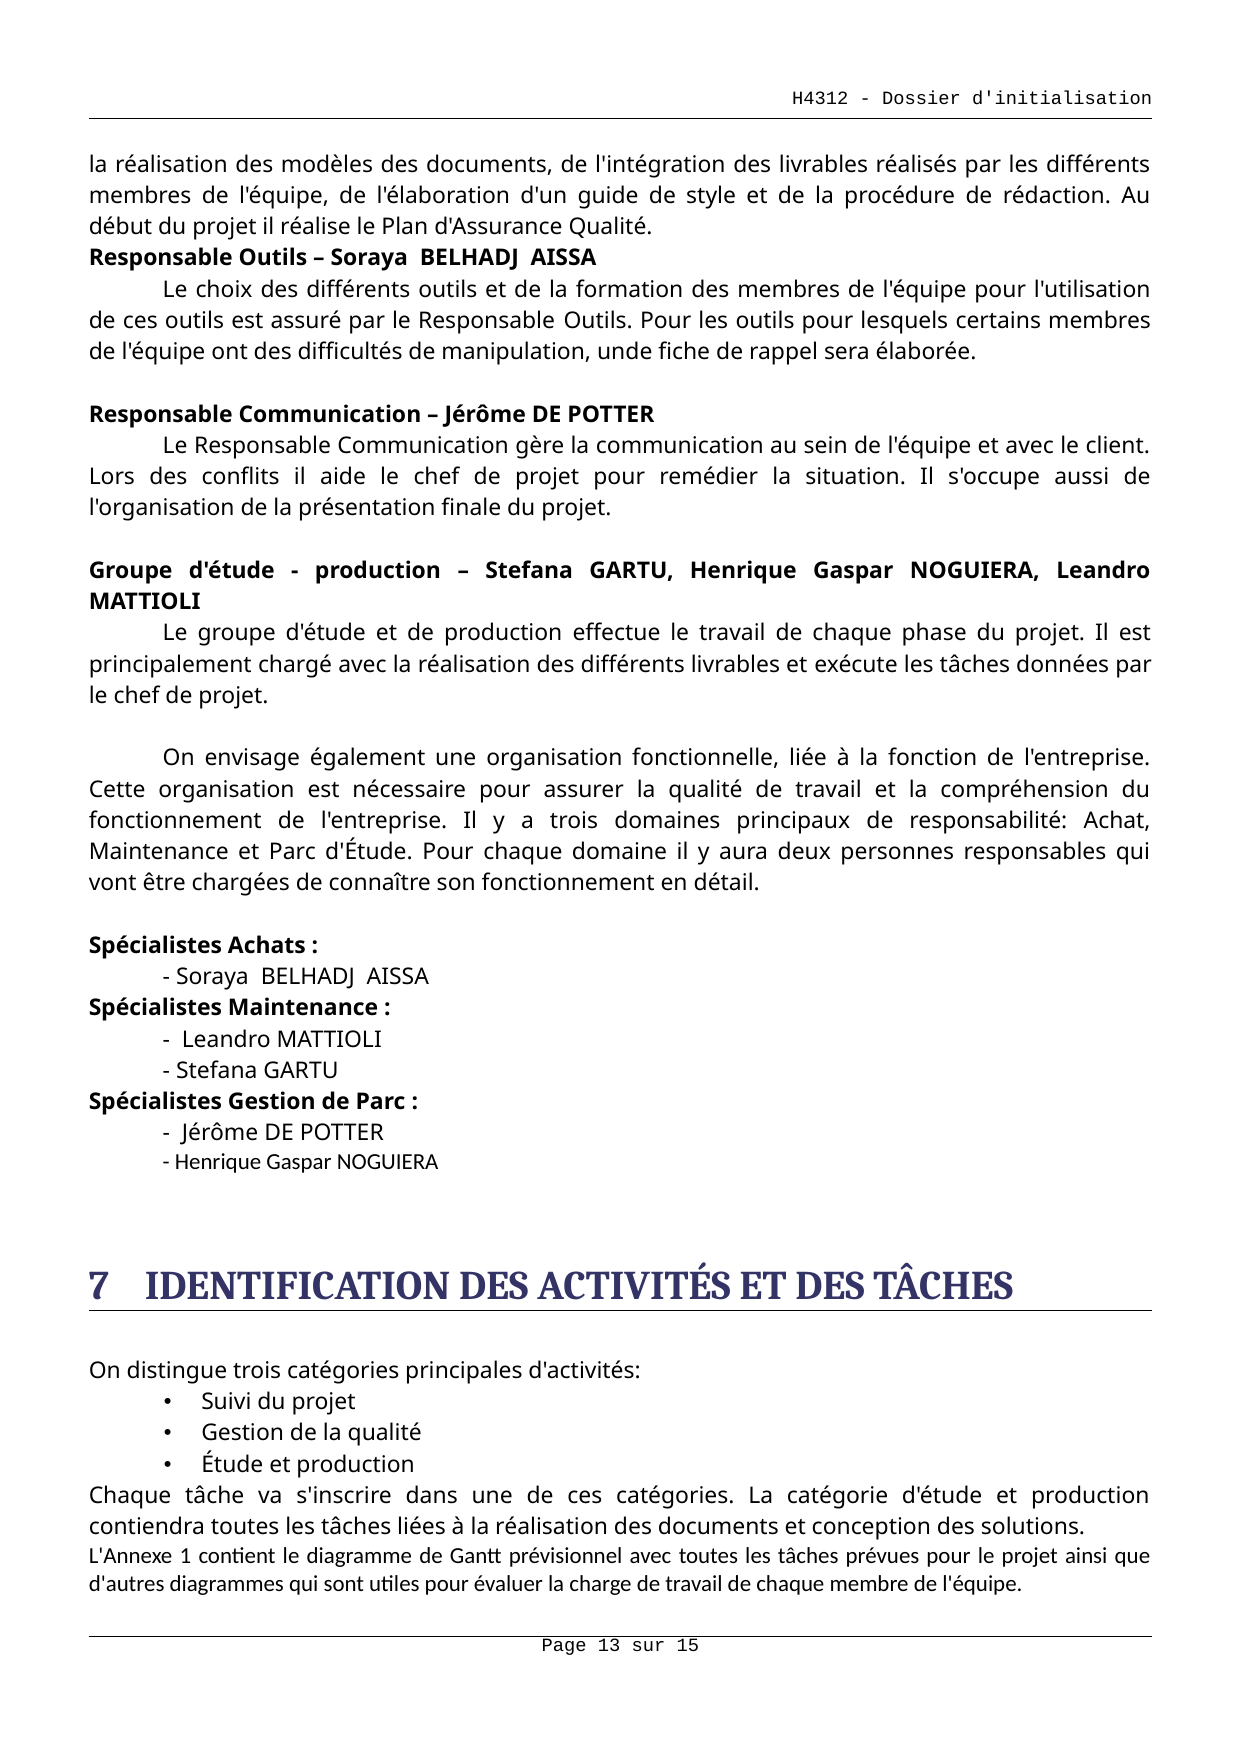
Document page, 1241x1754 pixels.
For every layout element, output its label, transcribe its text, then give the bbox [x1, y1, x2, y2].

text Spécialistes Gestion de Parc : [88, 1085, 1152, 1116]
text Spécialistes Maintenance : [88, 991, 1152, 1022]
text Le groupe d'étude et de production effectue le travail de chaque phase du projet. Il est principalement chargé avec la réalisation des différents livrables et exécute les tâches données par le chef de projet. [88, 616, 1152, 710]
text - Leandro MATTIOLI [88, 1022, 1152, 1054]
text Spécialistes Achats : [88, 929, 1152, 960]
text Groupe d'étude - production – Stefana GARTU, Henrique Gaspar NOGUIERA, Leandro MATTIOLI [88, 554, 1152, 616]
text On envisage également une organisation fonctionnelle, liée à la fonction de l'entreprise. Cette organisation est nécessaire pour assurer la qualité de travail et la compréhension du fonctionnement de l'entreprise. Il y a trois domaines principaux de responsabilité: Achat, Maintenance et Parc d'Étude. Pour chaque domaine il y aura deux personnes responsables qui vont être chargées de connaître son fonctionnement en détail. [88, 741, 1152, 897]
list Gestion de la qualité [163, 1416, 1152, 1448]
text Chaque tâche va s'inscrire dans une de ces catégories. La catégorie d'étude et production contiendra toutes les tâches liées à la réalisation des documents et conception des solutions. [88, 1479, 1152, 1541]
text On distingue trois catégories principales d'activités: [88, 1354, 1152, 1385]
text - Henrique Gaspar NOGUIERA [88, 1147, 1152, 1176]
list Suivi du projet [163, 1385, 1152, 1416]
text - Jérôme DE POTTER [88, 1116, 1152, 1147]
text la réalisation des modèles des documents, de l'intégration des livrables réalisés par les différents membres de l'équipe, de l'élaboration d'un guide de style et de la procédure de rédaction. Au début du projet il réalise le Plan d'Assurance Qualité. [88, 147, 1152, 241]
text Responsable Outils – Soraya BELHADJ AISSA [88, 241, 1152, 272]
text Le choix des différents outils et de la formation des membres de l'équipe pour l'utilisation de ces outils est assuré par le Responsable Outils. Pour les outils pour lesquels certains membres de l'équipe ont des difficultés de manipulation, unde fiche de rappel sera élaborée. [88, 272, 1152, 366]
text L'Annexe 1 contient le diagramme de Gantt prévisionnel avec toutes les tâches prévues pour le projet ainsi que d'autres diagrammes qui sont utiles pour évaluer la charge de travail de chaque membre de l'équipe. [88, 1541, 1152, 1597]
subtitle Identification des activités et des tâches [88, 1263, 1152, 1310]
text Le Responsable Communication gère la communication au sein de l'équipe et avec le client. Lors des conflits il aide le chef de projet pour remédier la situation. Il s'occupe aussi de l'organisation de la présentation finale du projet. [88, 429, 1152, 522]
text - Stefana GARTU [88, 1054, 1152, 1085]
text Responsable Communication – Jérôme DE POTTER [88, 397, 1152, 429]
text - Soraya BELHADJ AISSA [88, 960, 1152, 991]
list Étude et production [163, 1448, 1152, 1479]
